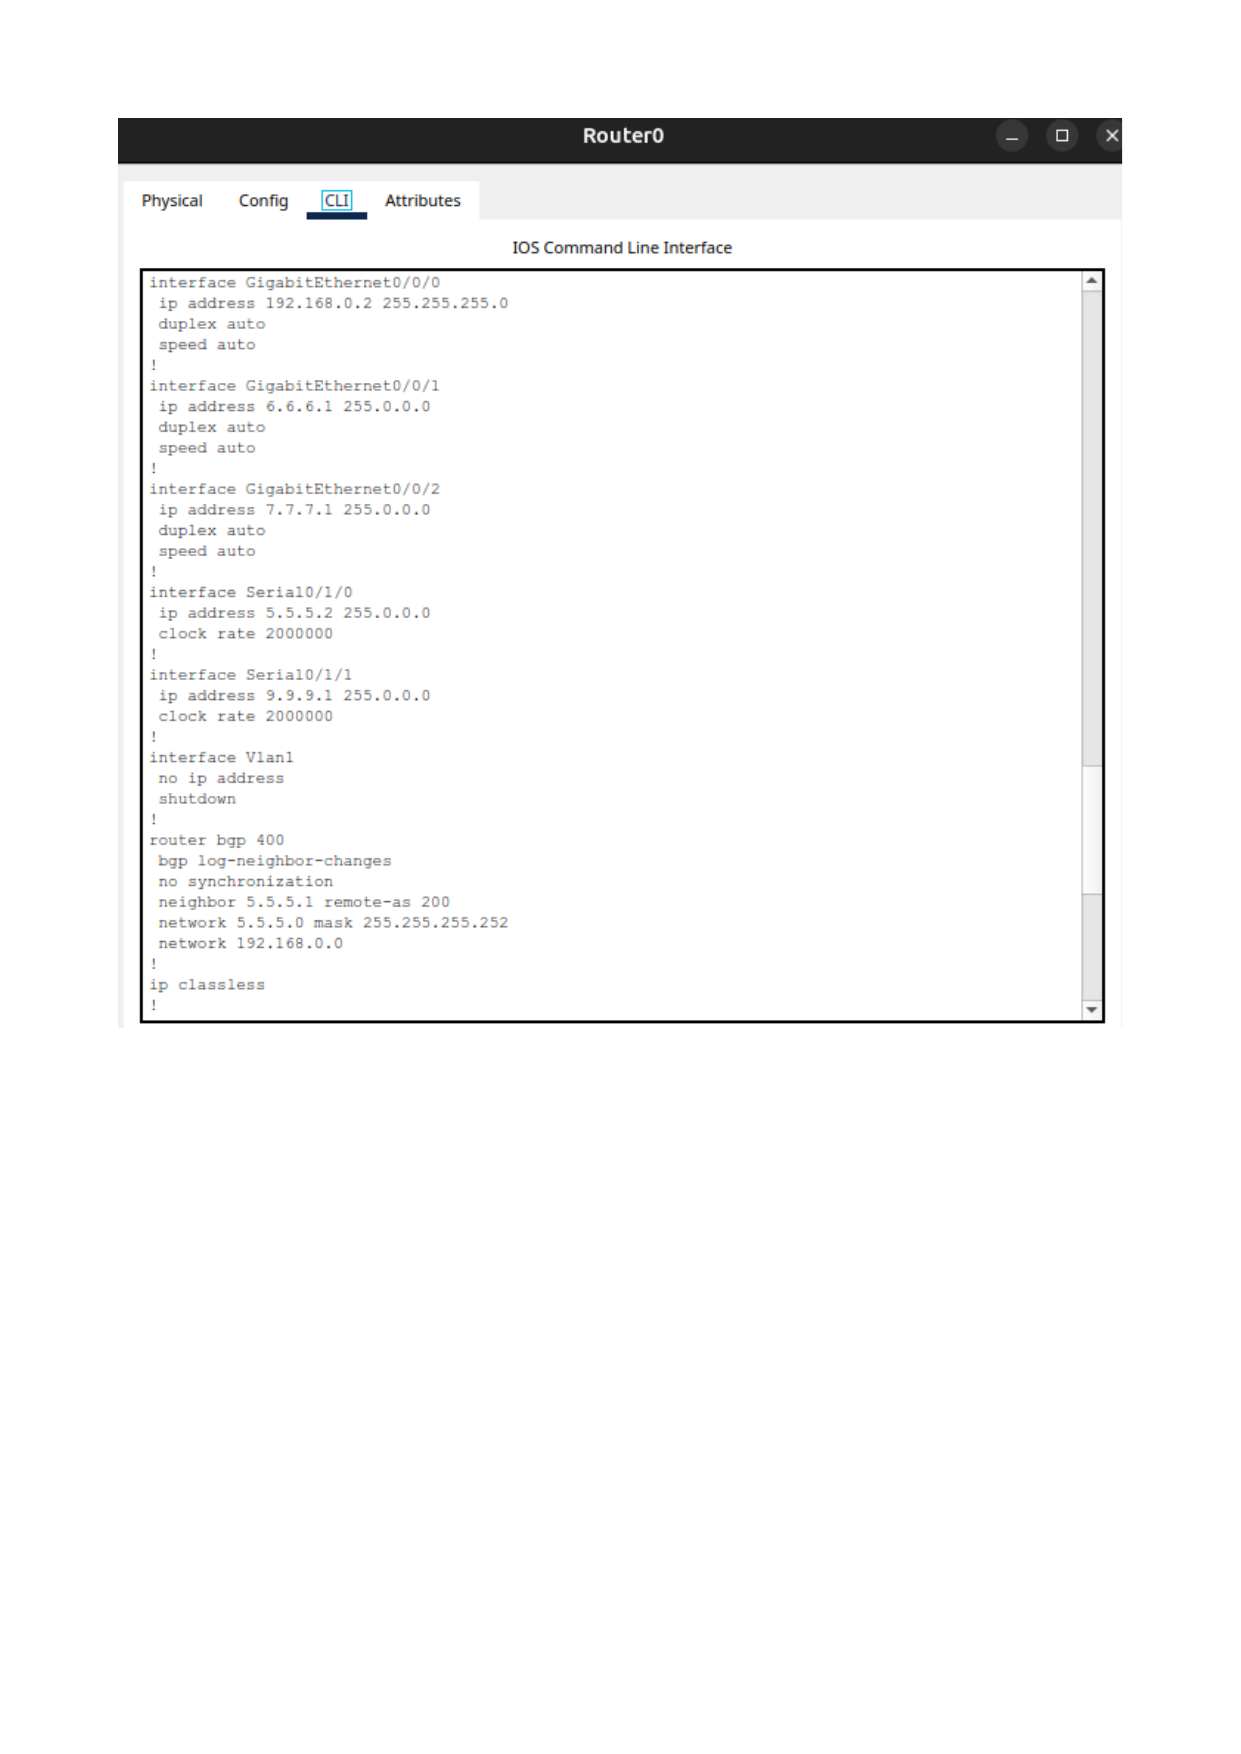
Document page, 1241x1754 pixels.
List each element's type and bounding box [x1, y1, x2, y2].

picture [118, 118, 1123, 1028]
